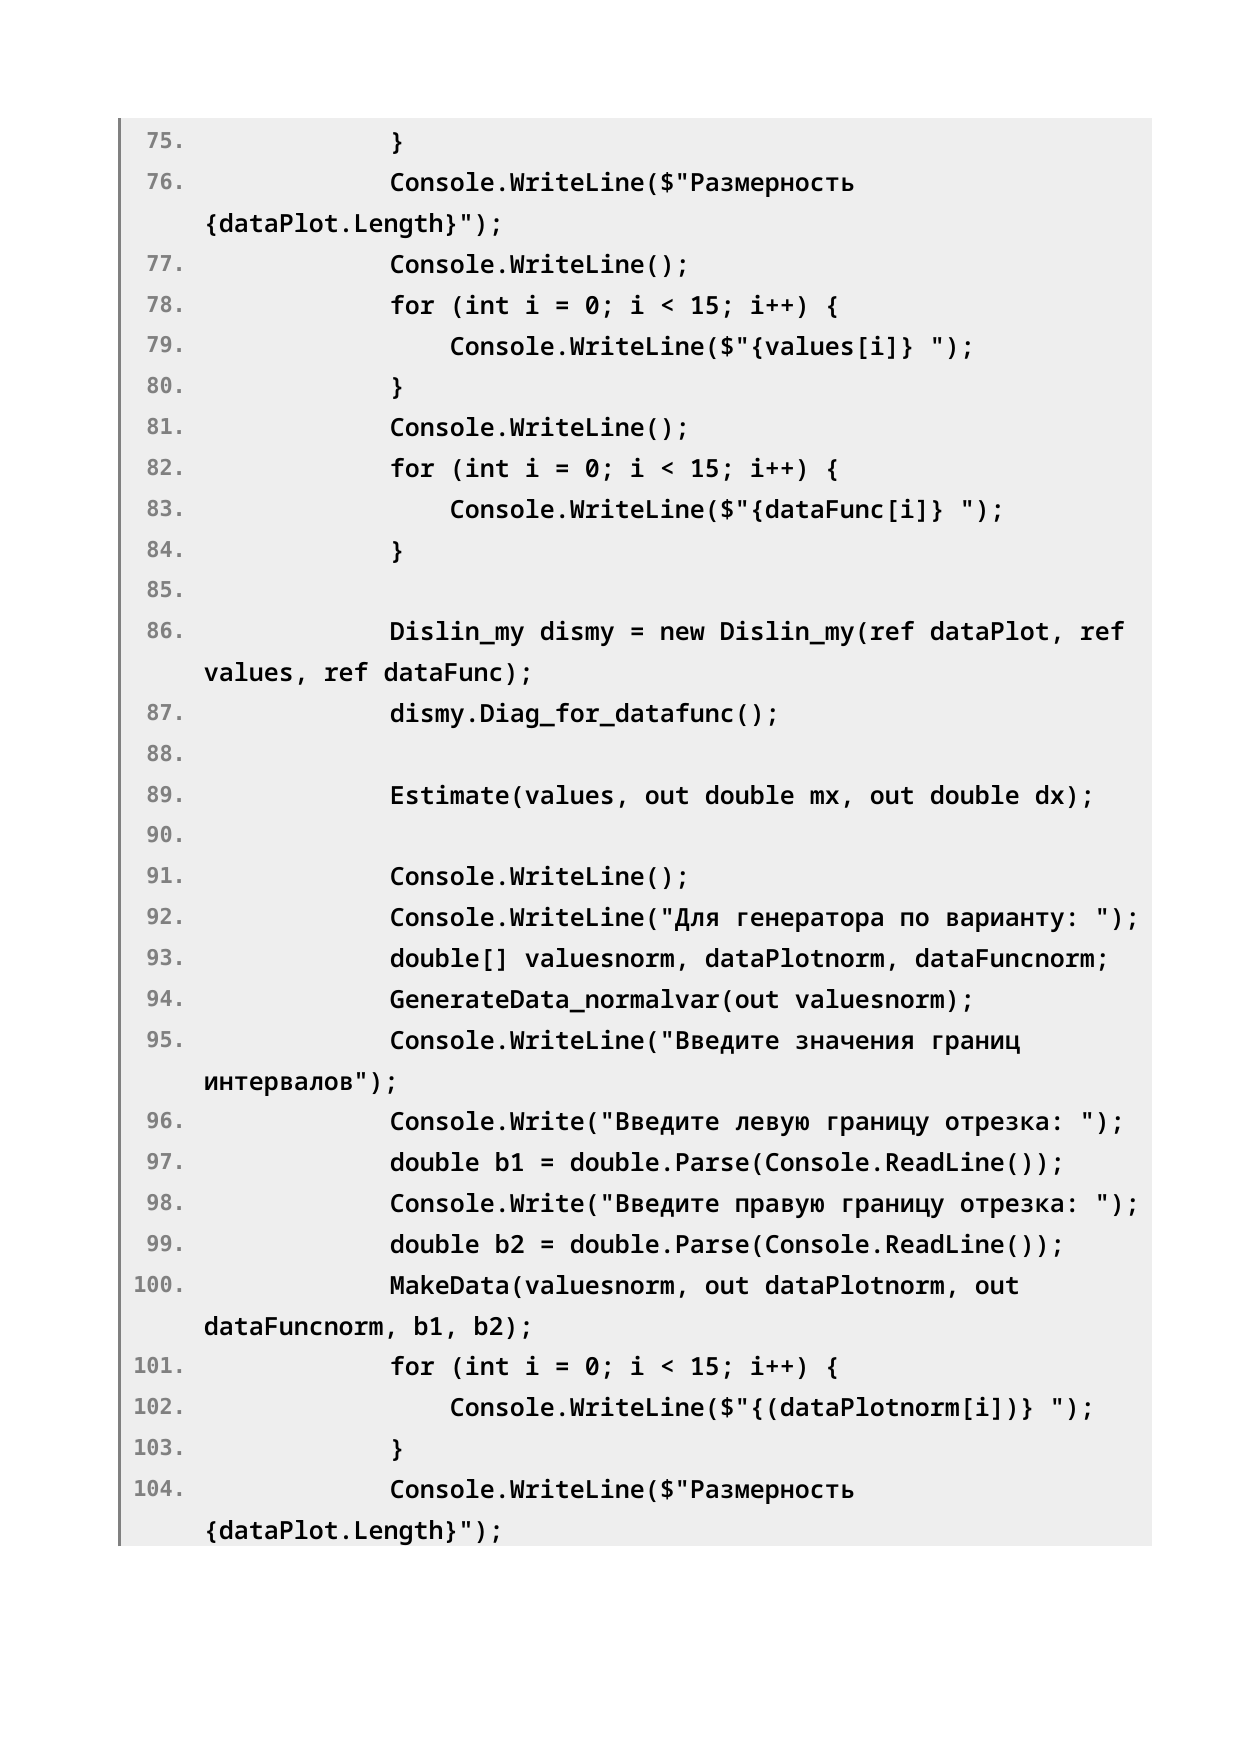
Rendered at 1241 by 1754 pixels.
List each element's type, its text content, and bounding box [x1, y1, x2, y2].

list Console.WriteLine($"Размерность {dataPlot.Length}"); [121, 159, 1152, 240]
list for (int i = 0; i < 15; i++) { [121, 445, 1152, 485]
list } [121, 118, 1152, 158]
list } [121, 526, 1152, 566]
list for (int i = 0; i < 15; i++) { [121, 1343, 1152, 1383]
list Console.WriteLine("Для генератора по варианту: "); [121, 894, 1152, 934]
list double[] valuesnorm, dataPlotnorm, dataFuncnorm; [121, 935, 1152, 975]
list Console.WriteLine(); [121, 404, 1152, 444]
list Console.Write("Введите правую границу отрезка: "); [121, 1180, 1152, 1220]
list Estimate(values, out double mx, out double dx); [121, 771, 1152, 811]
list } [121, 1425, 1152, 1465]
list double b2 = double.Parse(Console.ReadLine()); [121, 1221, 1152, 1261]
list Dislin_my dismy = new Dislin_my(ref dataPlot, ref values, ref dataFunc); [121, 608, 1152, 689]
list Console.WriteLine($"Размерность {dataPlot.Length}"); [121, 1466, 1152, 1546]
list Console.WriteLine($"{values[i]} "); [121, 322, 1152, 362]
list Console.WriteLine($"{dataFunc[i]} "); [121, 486, 1152, 526]
list Console.WriteLine(); [121, 853, 1152, 893]
list GenerateData_normalvar(out valuesnorm); [121, 976, 1152, 1016]
list for (int i = 0; i < 15; i++) { [121, 281, 1152, 321]
list Console.Write("Введите левую границу отрезка: "); [121, 1098, 1152, 1138]
list Console.WriteLine("Введите значения границ интервалов"); [121, 1016, 1152, 1097]
list Console.WriteLine($"{(dataPlotnorm[i])} "); [121, 1384, 1152, 1424]
list Console.WriteLine(); [121, 241, 1152, 281]
list } [121, 363, 1152, 403]
list double b1 = double.Parse(Console.ReadLine()); [121, 1139, 1152, 1179]
list MakeData(valuesnorm, out dataPlotnorm, out dataFuncnorm, b1, b2); [121, 1261, 1152, 1342]
list dismy.Diag_for_datafunc(); [121, 690, 1152, 730]
